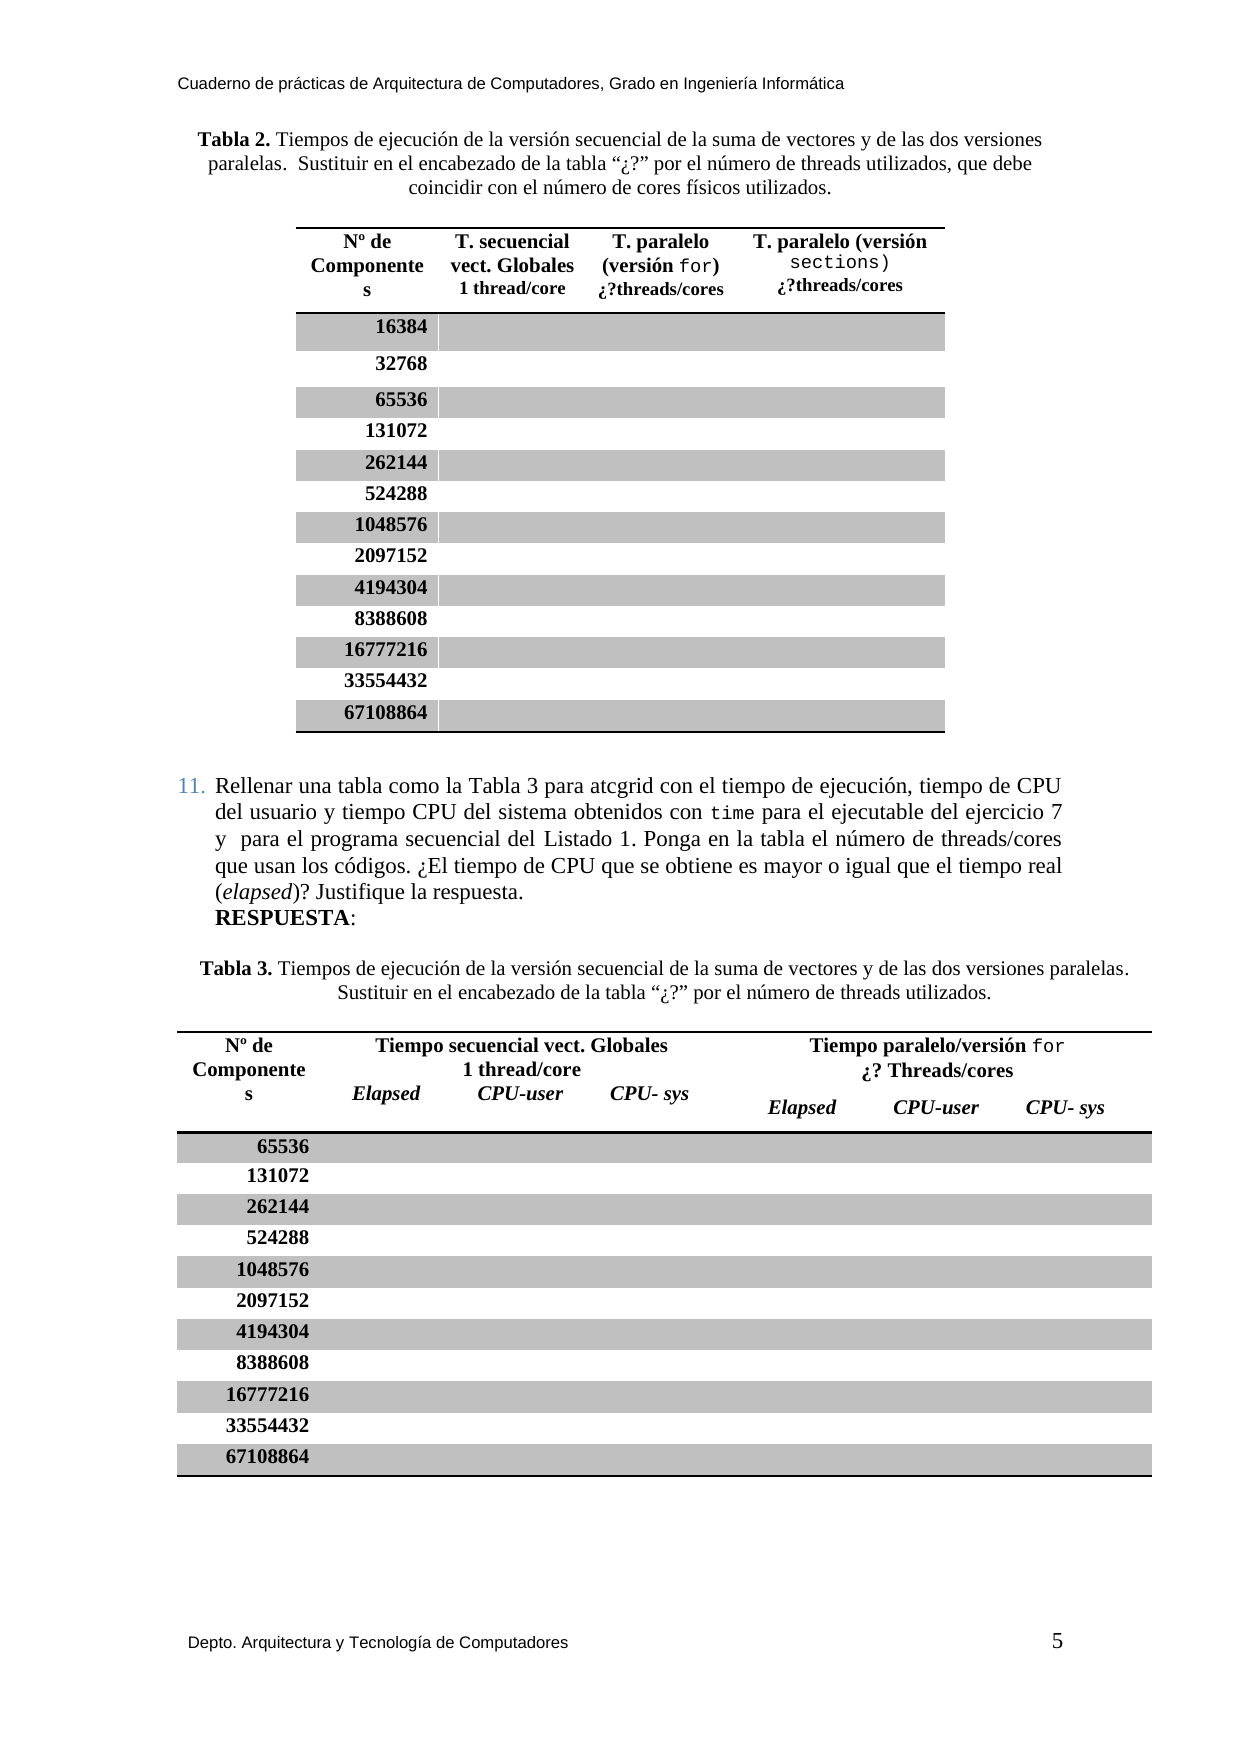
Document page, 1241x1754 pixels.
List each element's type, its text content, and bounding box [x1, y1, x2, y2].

table_cell 65536 [177, 1134, 320, 1163]
table_cell [735, 669, 945, 700]
table_cell 16384 [296, 314, 438, 351]
table_cell 16777216 [177, 1381, 320, 1413]
table_cell [735, 575, 945, 606]
table_cell [439, 387, 586, 418]
table_cell [320, 1288, 723, 1319]
table_cell [586, 637, 735, 668]
table_cell 67108864 [296, 700, 438, 731]
table_cell [735, 314, 945, 351]
table_cell [439, 544, 586, 575]
table_cell [723, 1225, 1152, 1256]
text RESPUESTA: [215, 904, 1063, 931]
table_cell [439, 351, 586, 387]
table_header Tabla 2. Tiempos de ejecución de la versión secuencial de la suma de vectores y de las dos versiones paralelas. Sustituir en el encabezado de la tabla “¿?” por el número de threads utilizados, que debe coincidir con el número de cores físicos utilizados. [166, 102, 1074, 199]
table_cell [439, 700, 586, 731]
table_cell [320, 1225, 723, 1256]
table_cell [586, 606, 735, 637]
table_cell 8388608 [177, 1350, 320, 1381]
table_header Tiempo paralelo/versión for ¿? Threads/cores Elapsed CPU-user CPU- sys [723, 1033, 1152, 1131]
table_cell [439, 575, 586, 606]
table_header T. paralelo (versión for) ¿?threads/cores [586, 229, 735, 312]
table_cell [735, 700, 945, 731]
table_cell [439, 419, 586, 450]
table_cell [586, 669, 735, 700]
table_cell [735, 544, 945, 575]
table_cell [320, 1381, 723, 1413]
table_cell [735, 387, 945, 418]
table_cell [735, 606, 945, 637]
table_cell 4194304 [177, 1319, 320, 1350]
table_cell 1048576 [177, 1256, 320, 1288]
table_header T. paralelo (versión sections) ¿?threads/cores [735, 229, 945, 312]
table_cell [586, 544, 735, 575]
table_cell [166, 1004, 1163, 1477]
table_cell [586, 387, 735, 418]
table_cell 524288 [296, 481, 438, 512]
table_cell 65536 [296, 387, 438, 418]
table_cell [723, 1319, 1152, 1350]
table_cell 32768 [296, 351, 438, 387]
table_header Tiempo secuencial vect. Globales 1 thread/core Elapsed CPU-user CPU- sys [320, 1033, 723, 1131]
table_cell [723, 1444, 1152, 1475]
table_cell [723, 1288, 1152, 1319]
table_cell [439, 481, 586, 512]
table_cell 131072 [296, 419, 438, 450]
table_header Nº de Componentes [296, 229, 438, 312]
table_cell [439, 314, 586, 351]
table_cell [166, 199, 1074, 733]
table_cell [439, 450, 586, 481]
table_cell [735, 637, 945, 668]
table_cell 524288 [177, 1225, 320, 1256]
table_cell 2097152 [177, 1288, 320, 1319]
table_header Nº de Componentes [177, 1033, 320, 1131]
table_cell [320, 1256, 723, 1288]
table_cell [320, 1194, 723, 1225]
table_cell 16777216 [296, 637, 438, 668]
table_cell [586, 351, 735, 387]
table_cell 262144 [296, 450, 438, 481]
table_cell [439, 606, 586, 637]
table_cell [320, 1163, 723, 1194]
table_cell 4194304 [296, 575, 438, 606]
table_cell [586, 512, 735, 543]
table_cell 67108864 [177, 1444, 320, 1475]
table_cell [723, 1163, 1152, 1194]
table_cell [723, 1350, 1152, 1381]
table_cell 262144 [177, 1194, 320, 1225]
table_cell [320, 1413, 723, 1444]
table_cell [586, 700, 735, 731]
table_cell [586, 450, 735, 481]
table_cell [586, 419, 735, 450]
table_cell [586, 314, 735, 351]
table_cell [735, 450, 945, 481]
table_header Tabla 3. Tiempos de ejecución de la versión secuencial de la suma de vectores y de las dos versiones paralelas. Sustituir en el encabezado de la tabla “¿?” por el número de threads utilizados. [166, 931, 1163, 1004]
table_cell 1048576 [296, 512, 438, 543]
table_cell [735, 481, 945, 512]
table_cell [723, 1194, 1152, 1225]
table_cell [439, 669, 586, 700]
table_cell [320, 1134, 723, 1163]
table_cell [723, 1381, 1152, 1413]
table_cell [586, 481, 735, 512]
table_cell [320, 1350, 723, 1381]
table_cell [320, 1444, 723, 1475]
table_cell 8388608 [296, 606, 438, 637]
table_cell [735, 512, 945, 543]
table_cell 33554432 [177, 1413, 320, 1444]
table_cell [320, 1319, 723, 1350]
table_cell [723, 1256, 1152, 1288]
table_cell [723, 1134, 1152, 1163]
table_cell [735, 351, 945, 387]
table_cell [723, 1413, 1152, 1444]
table_cell [586, 575, 735, 606]
table_cell [439, 512, 586, 543]
table_header T. secuencial vect. Globales 1 thread/core [439, 229, 586, 312]
table_cell 131072 [177, 1163, 320, 1194]
table_cell [735, 419, 945, 450]
table_cell [439, 637, 586, 668]
list Rellenar una tabla como la Tabla 3 para atcgrid con el tiempo de ejecución, tiempo de CPU del usuario y tiempo CPU del sistema obtenidos con time para el ejecutable del ejercicio 7 y para el programa secuencial del Listado 1. Ponga en la tabla el número de threads/cores que usan los códigos. ¿El tiempo de CPU que se obtiene es mayor o igual que el tiempo real (elapsed)? Justifique la respuesta. [177, 772, 1063, 904]
table_cell 2097152 [296, 544, 438, 575]
table_cell 33554432 [296, 669, 438, 700]
